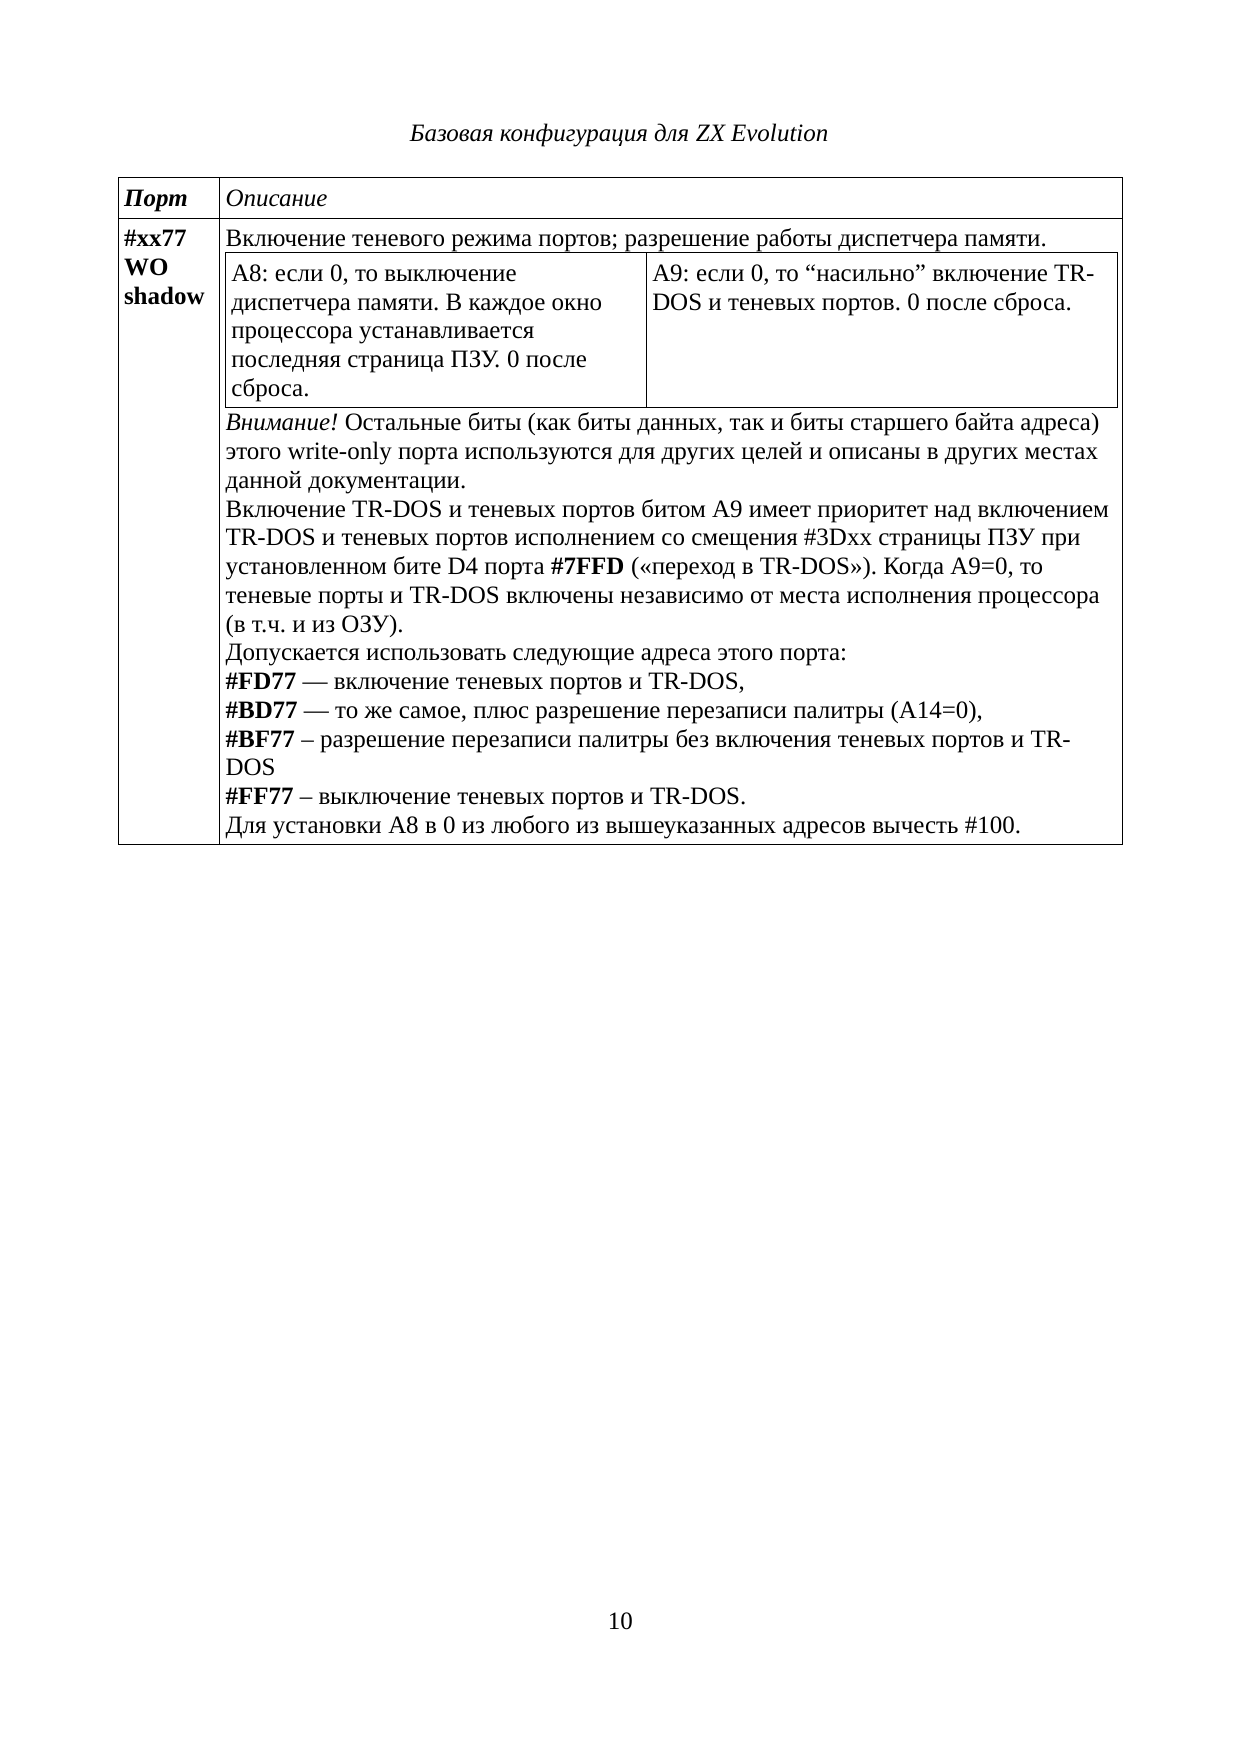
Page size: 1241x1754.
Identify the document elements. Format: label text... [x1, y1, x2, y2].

table_header Порт [119, 178, 219, 217]
table_cell #xx77 WO shadow [119, 219, 219, 844]
table_cell Включение теневого режима портов; разрешение работы диспетчера памяти. Внимание! Остальные биты (как биты данных, так и биты старшего байта адреса) этого write-only порта используются для других целей и описаны в других местах данной документации. Включение TR-DOS и теневых портов битом A9 имеет приоритет над включением TR-DOS и теневых портов исполнением со смещения #3Dxx страницы ПЗУ при установленном бите D4 порта #7FFD («переход в TR-DOS»). Когда A9=0, то теневые порты и TR-DOS включены независимо от места исполнения процессора (в т.ч. и из ОЗУ). Допускается использовать следующие адреса этого порта: #FD77 — включение теневых портов и TR-DOS, #BD77 — то же самое, плюс разрешение перезаписи палитры (A14=0), #BF77 – разрешение перезаписи палитры без включения теневых портов и TR-DOS #FF77 – выключение теневых портов и TR-DOS. Для установки A8 в 0 из любого из вышеуказанных адресов вычесть #100. [220, 219, 1122, 844]
table_header Описание [220, 178, 1122, 217]
table_header A8: если 0, то выключение диспетчера памяти. В каждое окно процессора устанавливается последняя страница ПЗУ. 0 после сброса. [226, 253, 646, 407]
table_header A9: если 0, то “насильно” включение TR-DOS и теневых портов. 0 после сброса. [647, 253, 1117, 407]
